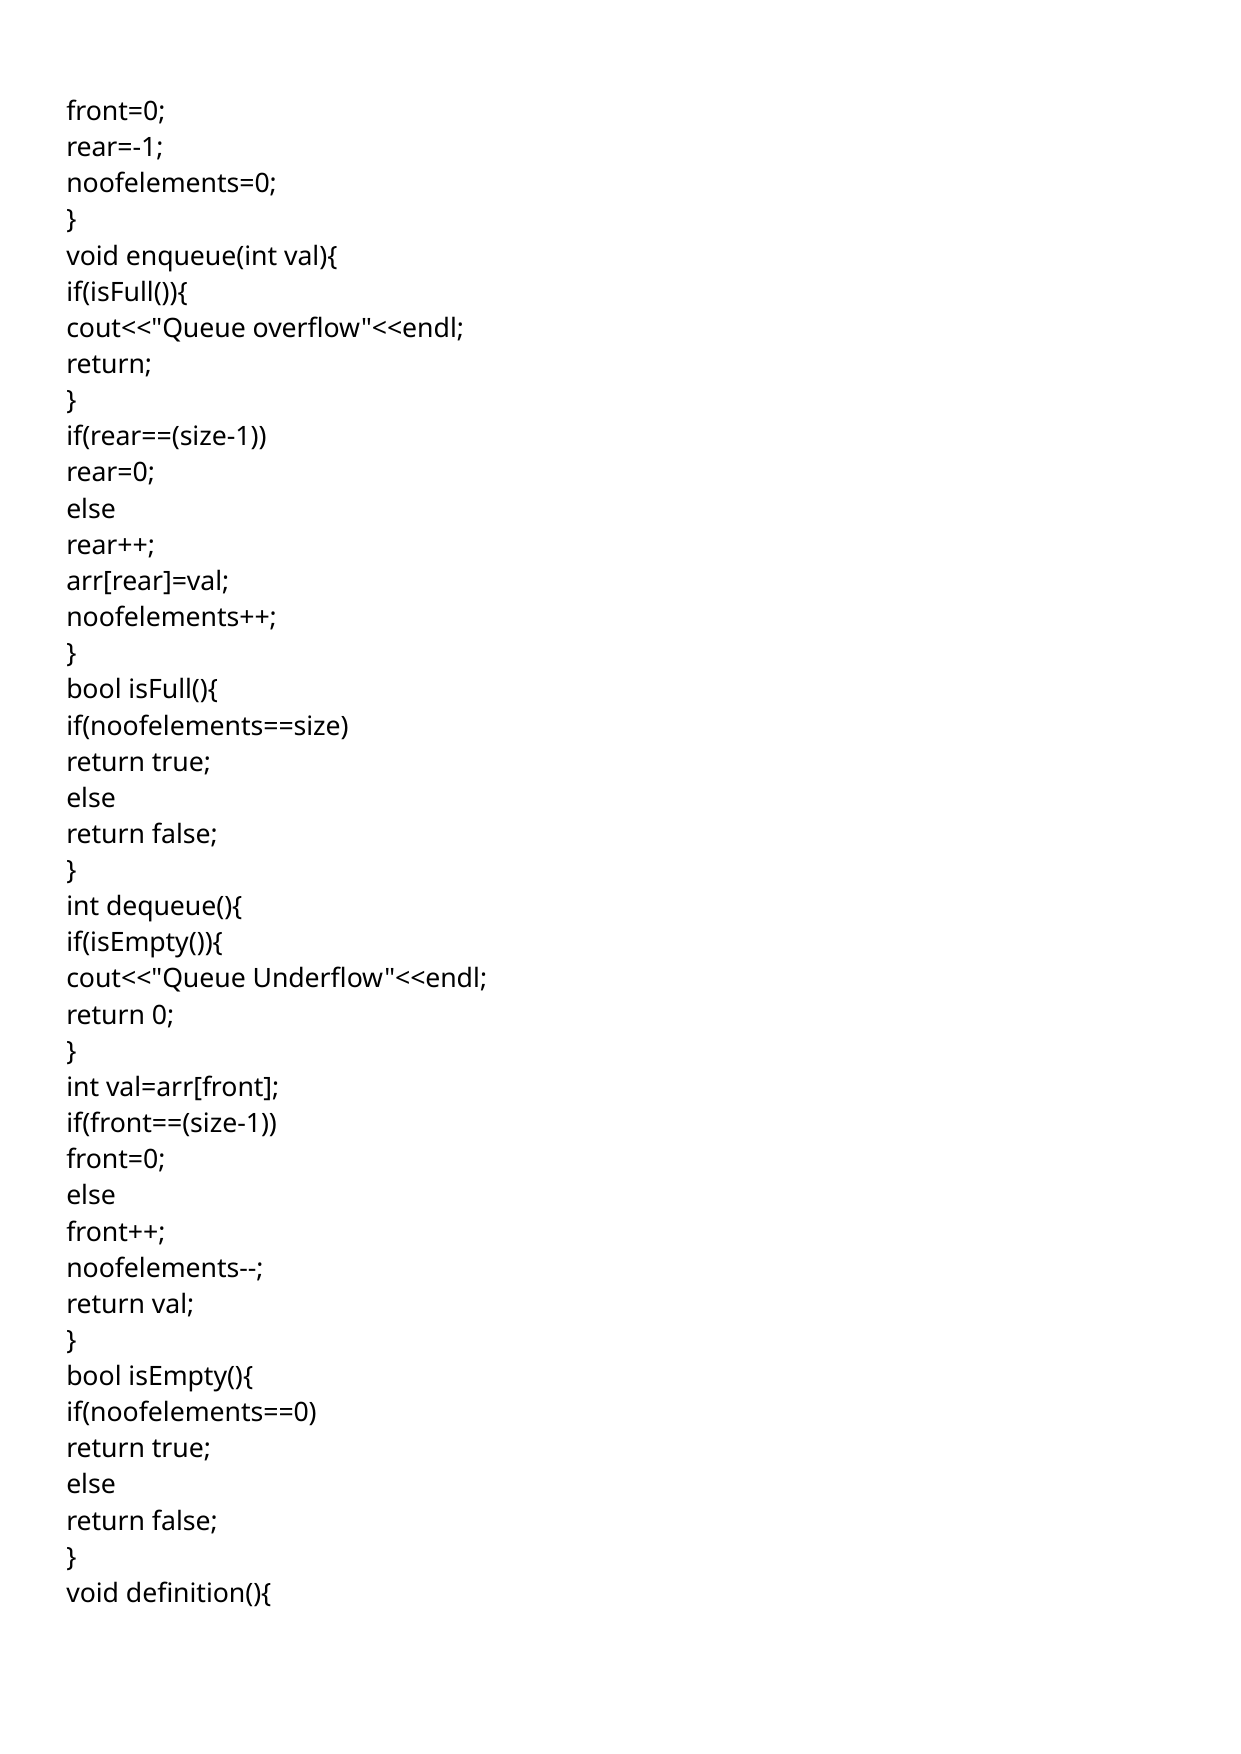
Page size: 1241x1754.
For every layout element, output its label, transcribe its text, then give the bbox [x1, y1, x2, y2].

text int dequeue(){ [66, 887, 1122, 923]
text return; [66, 345, 1122, 381]
text rear=-1; [66, 128, 1122, 164]
text front++; [66, 1212, 1122, 1249]
text if(noofelements==size) [66, 706, 1122, 743]
text return false; [66, 1502, 1122, 1538]
text bool isEmpty(){ [66, 1357, 1122, 1393]
text front=0; [66, 92, 1122, 128]
text int val=arr[front]; [66, 1068, 1122, 1104]
text } [66, 1538, 1122, 1574]
text rear++; [66, 526, 1122, 562]
text arr[rear]=val; [66, 562, 1122, 598]
text return true; [66, 1429, 1122, 1466]
text return true; [66, 743, 1122, 779]
text if(isFull()){ [66, 273, 1122, 309]
text else [66, 1466, 1122, 1502]
text } [66, 1321, 1122, 1357]
text } [66, 851, 1122, 887]
text else [66, 489, 1122, 526]
text } [66, 634, 1122, 670]
text if(front==(size-1)) [66, 1104, 1122, 1140]
text return false; [66, 815, 1122, 851]
text } [66, 200, 1122, 237]
text return val; [66, 1285, 1122, 1321]
text rear=0; [66, 453, 1122, 489]
text bool isFull(){ [66, 670, 1122, 706]
text if(rear==(size-1)) [66, 417, 1122, 453]
text if(isEmpty()){ [66, 923, 1122, 959]
text void enqueue(int val){ [66, 237, 1122, 273]
text } [66, 381, 1122, 417]
text else [66, 1176, 1122, 1212]
text } [66, 1032, 1122, 1068]
text cout<<"Queue Underflow"<<endl; [66, 959, 1122, 996]
text noofelements=0; [66, 164, 1122, 200]
text return 0; [66, 996, 1122, 1032]
text front=0; [66, 1140, 1122, 1176]
text else [66, 779, 1122, 815]
text cout<<"Queue overflow"<<endl; [66, 309, 1122, 345]
text noofelements--; [66, 1249, 1122, 1285]
text if(noofelements==0) [66, 1393, 1122, 1429]
text noofelements++; [66, 598, 1122, 634]
text void definition(){ [66, 1574, 1122, 1610]
